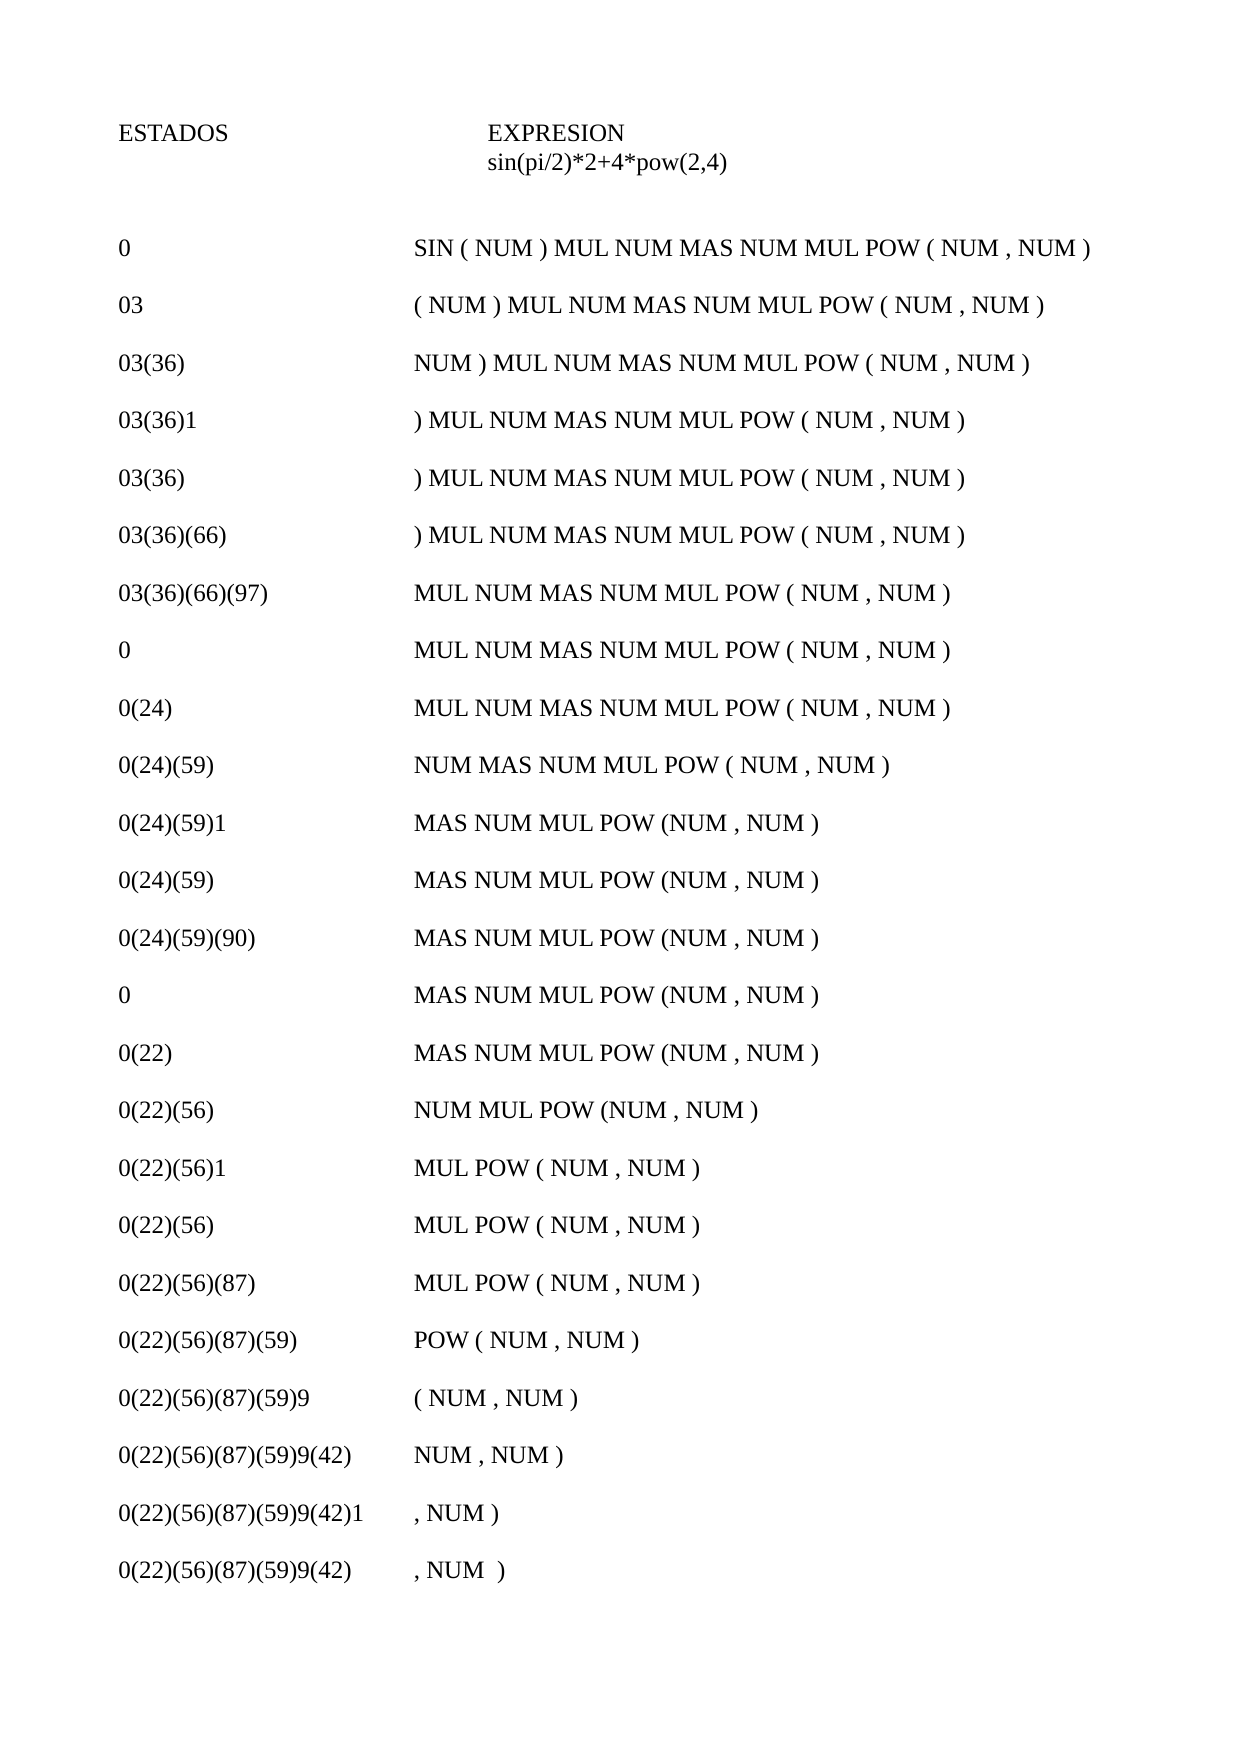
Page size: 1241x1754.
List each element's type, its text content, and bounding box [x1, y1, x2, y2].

text 0(22)(56)1 MUL POW ( NUM , NUM ) [118, 1153, 1122, 1182]
text 03(36) ) MUL NUM MAS NUM MUL POW ( NUM , NUM ) [118, 463, 1122, 492]
text 0(22)(56)(87)(59)9(42) NUM , NUM ) [118, 1441, 1122, 1469]
text 03(36)1 ) MUL NUM MAS NUM MUL POW ( NUM , NUM ) [118, 406, 1122, 434]
text 0 MAS NUM MUL POW (NUM , NUM ) [118, 981, 1122, 1009]
text 0 MUL NUM MAS NUM MUL POW ( NUM , NUM ) [118, 636, 1122, 664]
text 0(24)(59) NUM MAS NUM MUL POW ( NUM , NUM ) [118, 751, 1122, 779]
text 0(24)(59)(90) MAS NUM MUL POW (NUM , NUM ) [118, 923, 1122, 952]
text sin(pi/2)*2+4*pow(2,4) [118, 147, 1122, 176]
text 03(36)(66)(97) MUL NUM MAS NUM MUL POW ( NUM , NUM ) [118, 578, 1122, 607]
text 0(22)(56)(87)(59) POW ( NUM , NUM ) [118, 1326, 1122, 1354]
text 0(22)(56)(87)(59)9(42) , NUM ) [118, 1556, 1122, 1584]
text 0(22)(56)(87)(59)9(42)1 , NUM ) [118, 1498, 1122, 1527]
text ESTADOS EXPRESION [118, 118, 1122, 147]
text 0(22)(56) MUL POW ( NUM , NUM ) [118, 1211, 1122, 1239]
text 0(22) MAS NUM MUL POW (NUM , NUM ) [118, 1038, 1122, 1067]
text 03(36) NUM ) MUL NUM MAS NUM MUL POW ( NUM , NUM ) [118, 348, 1122, 377]
text 03 ( NUM ) MUL NUM MAS NUM MUL POW ( NUM , NUM ) [118, 291, 1122, 319]
text 0(22)(56)(87) MUL POW ( NUM , NUM ) [118, 1268, 1122, 1297]
text 0 SIN ( NUM ) MUL NUM MAS NUM MUL POW ( NUM , NUM ) [118, 233, 1122, 262]
text 03(36)(66) ) MUL NUM MAS NUM MUL POW ( NUM , NUM ) [118, 521, 1122, 549]
text 0(24)(59)1 MAS NUM MUL POW (NUM , NUM ) [118, 808, 1122, 837]
text 0(24) MUL NUM MAS NUM MUL POW ( NUM , NUM ) [118, 693, 1122, 722]
text 0(24)(59) MAS NUM MUL POW (NUM , NUM ) [118, 866, 1122, 894]
text 0(22)(56) NUM MUL POW (NUM , NUM ) [118, 1096, 1122, 1124]
text 0(22)(56)(87)(59)9 ( NUM , NUM ) [118, 1383, 1122, 1412]
